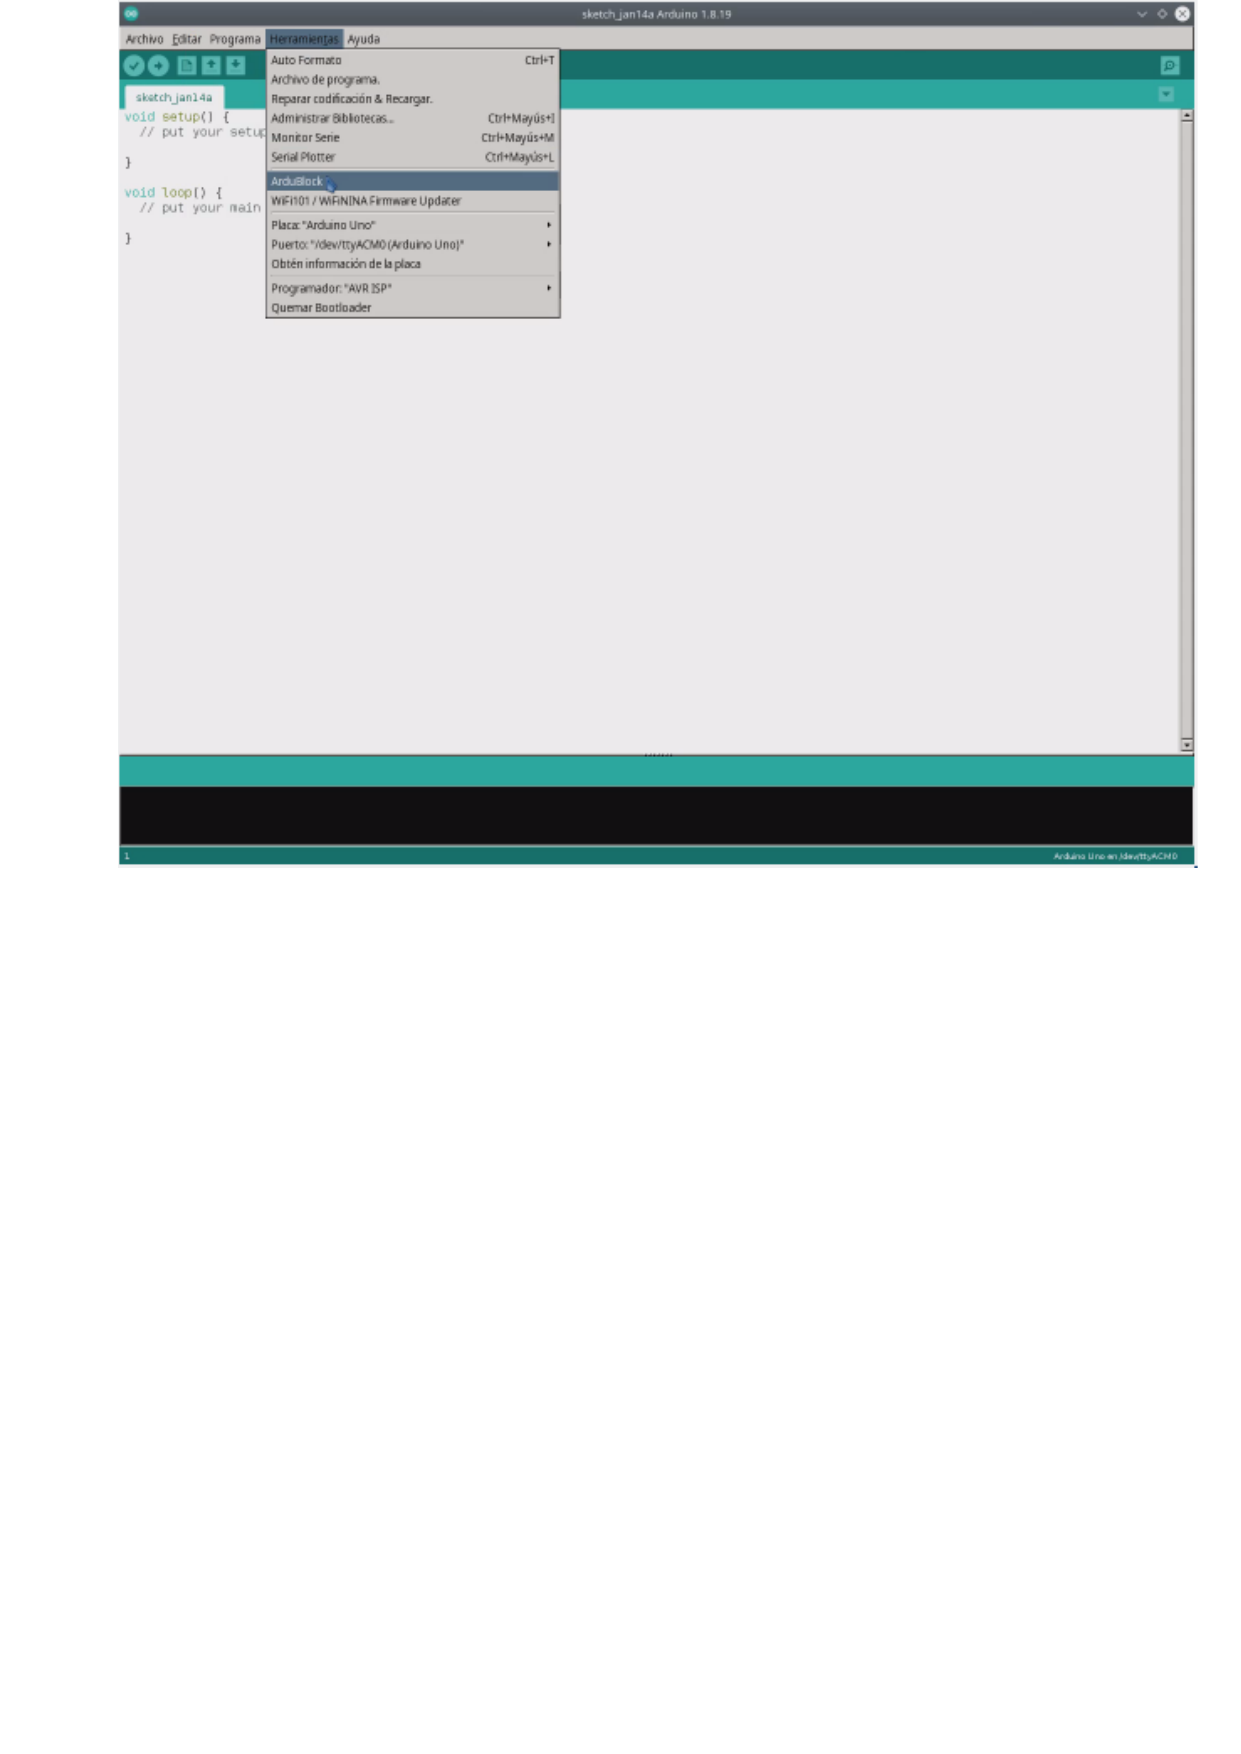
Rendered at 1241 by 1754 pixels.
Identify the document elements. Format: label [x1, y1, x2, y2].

picture [118, 0, 1198, 868]
